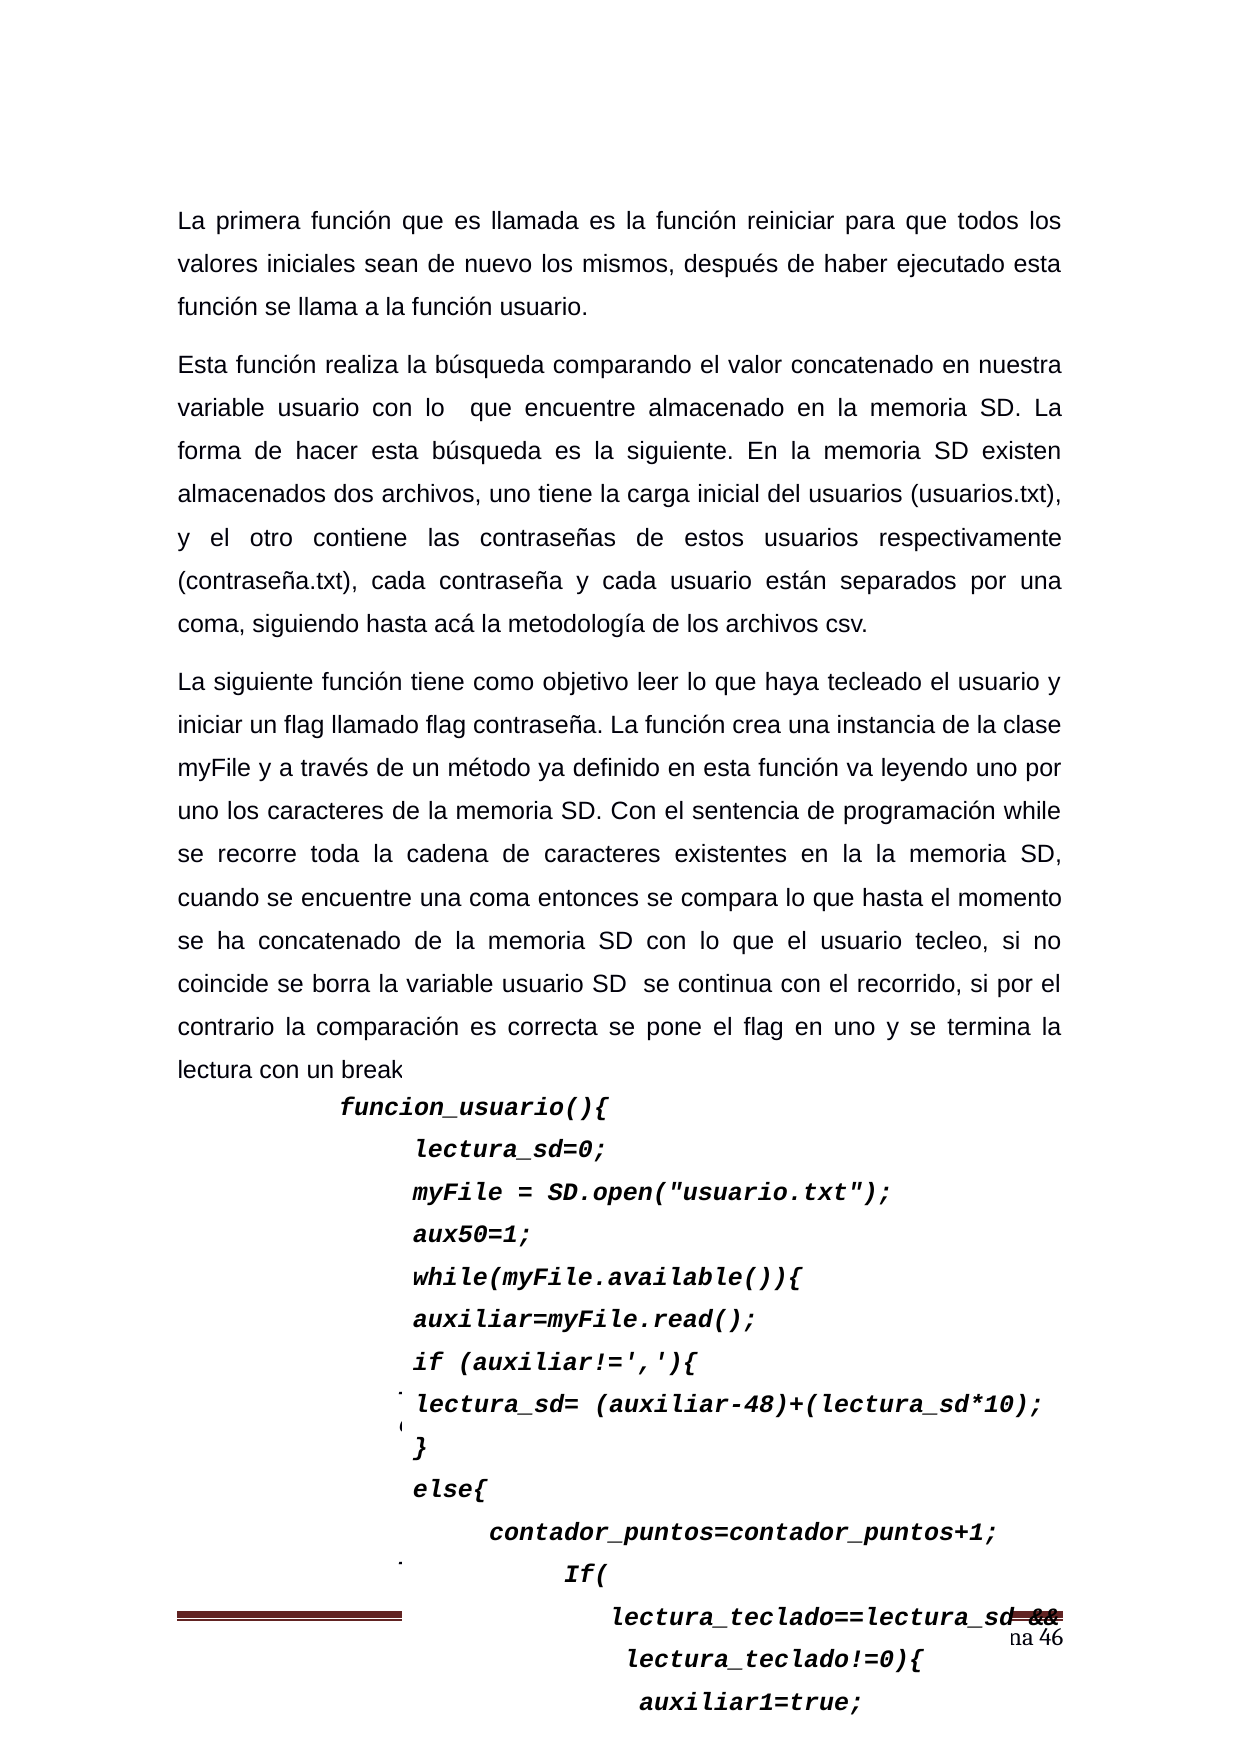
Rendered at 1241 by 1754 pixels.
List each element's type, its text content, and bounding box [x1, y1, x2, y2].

text auxiliar1=false; [1011, 1496, 1063, 1525]
text else{ [177, 1411, 402, 1440]
text return; [1011, 1326, 1063, 1355]
text return; [177, 1326, 402, 1355]
text lectura_sd=0; [1011, 1454, 1063, 1482]
text myFile.close(); [1011, 1284, 1063, 1312]
text myFile.close(); [177, 1284, 402, 1312]
text lectura_teclado=0 [1011, 1241, 1063, 1270]
text lectura_teclado=0 [177, 1241, 402, 1270]
text La siguiente función tiene como objetivo leer lo que haya tecleado el usuario y iniciar un flag llamado flag contraseña. La función crea una instancia de la clase myFile y a través de un método ya definido en esta función va leyendo uno por uno los caracteres de la memoria SD. Con el sentencia de programación while se recorre toda la cadena de caracteres existentes en la la memoria SD, cuando se encuentre una coma entonces se compara lo que hasta el momento se ha concatenado de la memoria SD con lo que el usuario tecleo, si no coincide se borra la variable usuario SD se continua con el recorrido, si por el contrario la comparación es correcta se pone el flag en uno y se termina la lectura con un break. [177, 667, 1063, 1084]
text else{ [1011, 1411, 1063, 1440]
text Esta función realiza la búsqueda comparando el valor concatenado en nuestra variable usuario con lo que encuentre almacenado en la memoria SD. La forma de hacer esta búsqueda es la siguiente. En la memoria SD existen almacenados dos archivos, uno tiene la carga inicial del usuarios (usuarios.txt), y el otro contiene las contraseñas de estos usuarios respectivamente (contraseña.txt), cada contraseña y cada usuario están separados por una coma, siguiendo hasta acá la metodología de los archivos csv. [177, 350, 1063, 638]
text } [1011, 1369, 1063, 1397]
text lectura_sd=0; [177, 1199, 402, 1227]
text lectura_sd=0; [177, 1454, 402, 1482]
text } [177, 1539, 402, 1567]
text La primera función que es llamada es la función reiniciar para que todos los valores iniciales sean de nuevo los mismos, después de haber ejecutado esta función se llama a la función usuario. [177, 206, 1063, 321]
text lectura_sd=0; [1011, 1199, 1063, 1227]
text } [1011, 1539, 1063, 1567]
text auxiliar1=false; [177, 1496, 402, 1525]
text } [177, 1369, 402, 1397]
